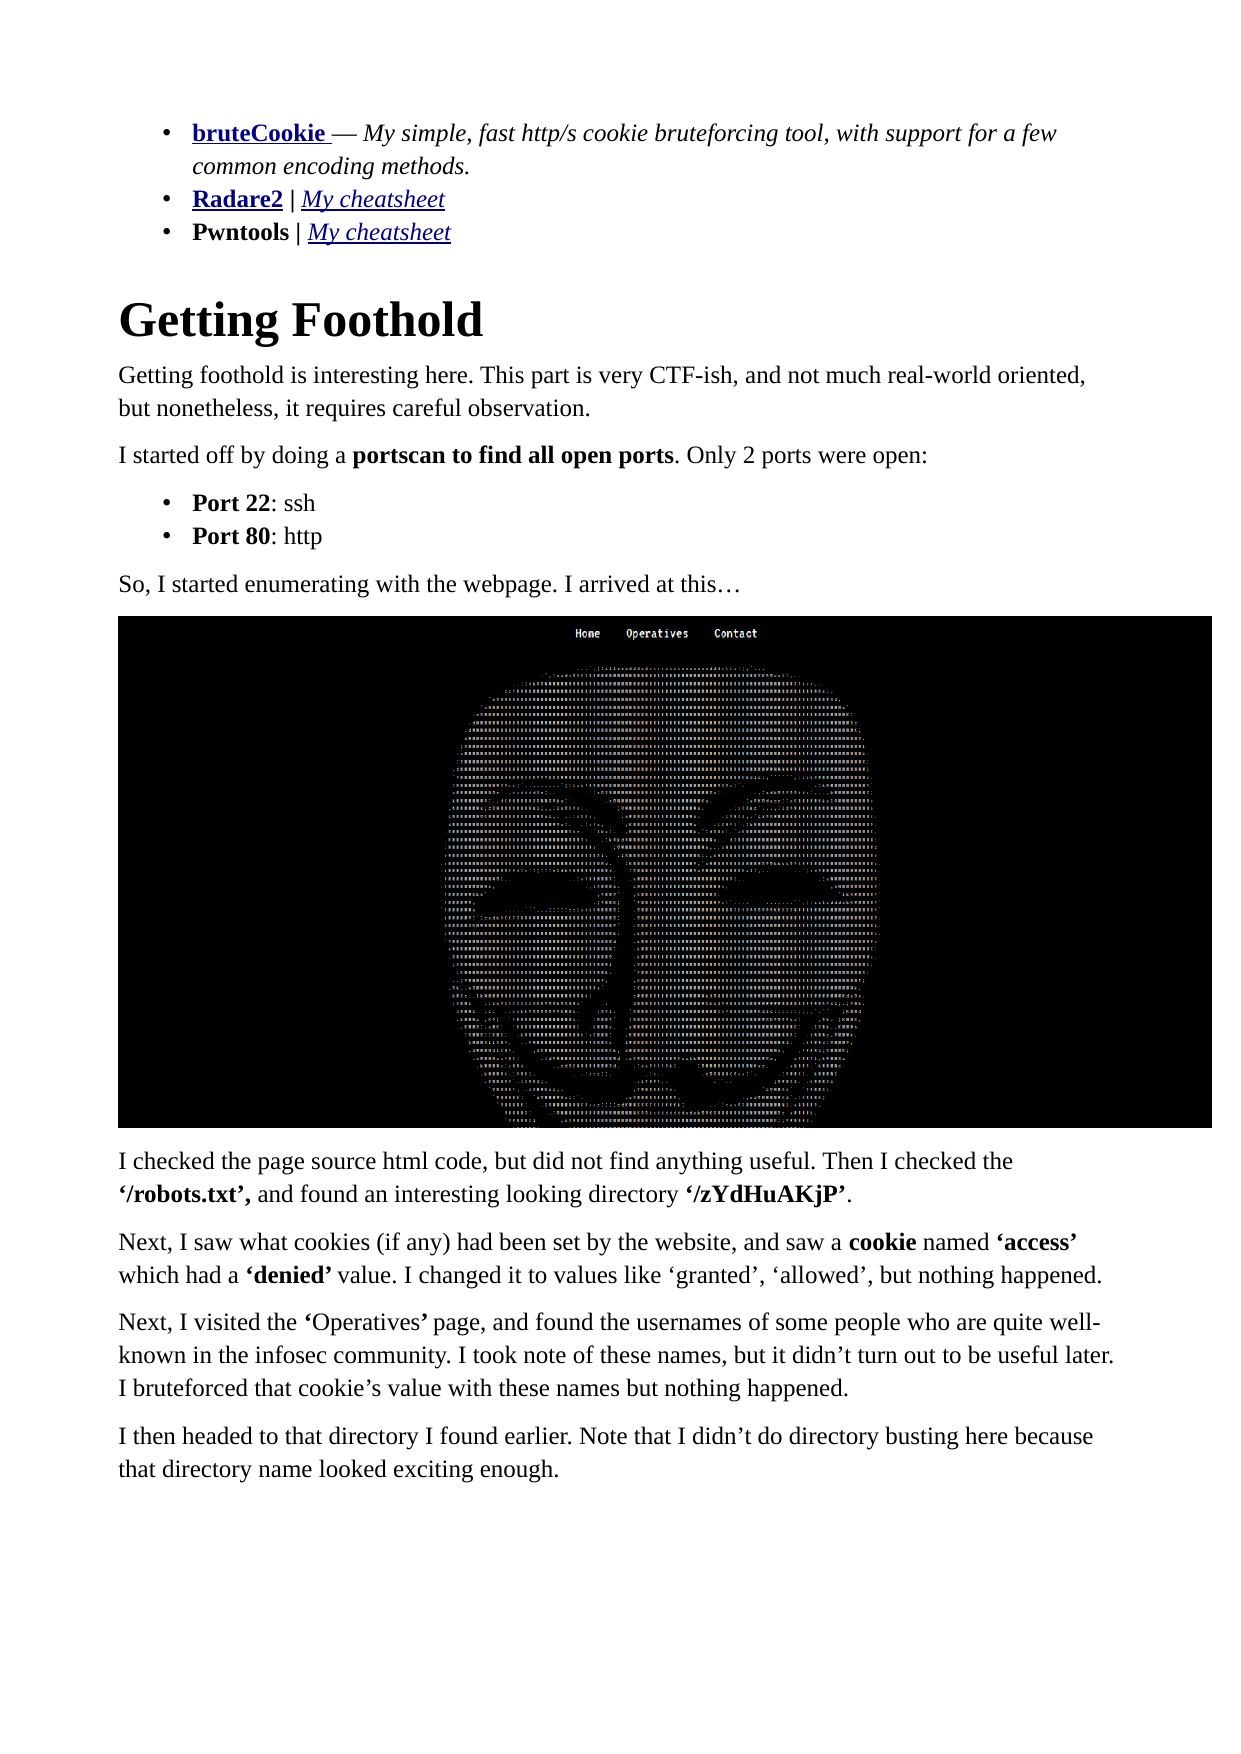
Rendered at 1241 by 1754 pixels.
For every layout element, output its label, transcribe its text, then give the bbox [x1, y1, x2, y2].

list Port 80: http [162, 521, 1122, 550]
text So, I started enumerating with the webpage. I arrived at this… [118, 569, 1122, 597]
picture [118, 616, 1212, 1128]
text Getting foothold is interesting here. This part is very CTF-ish, and not much real-world oriented, but nonetheless, it requires careful observation. [118, 360, 1122, 422]
list bruteCookie — My simple, fast http/s cookie bruteforcing tool, with support for a few common encoding methods. [162, 118, 1122, 180]
text I started off by doing a portscan to find all open ports. Only 2 ports were open: [118, 440, 1122, 469]
subtitle Getting Foothold [118, 290, 1122, 347]
text Next, I visited the ‘Operatives’ page, and found the usernames of some people who are quite well-known in the infosec community. I took note of these names, but it didn’t turn out to be useful later. I bruteforced that cookie’s value with these names but nothing happened. [118, 1307, 1122, 1402]
text Next, I saw what cookies (if any) had been set by the website, and saw a cookie named ‘access’ which had a ‘denied’ value. I changed it to values like ‘granted’, ‘allowed’, but nothing happened. [118, 1227, 1122, 1288]
list Pwntools | My cheatsheet [162, 217, 1122, 246]
text I checked the page source html code, but did not find anything useful. Then I checked the ‘/robots.txt’, and found an interesting looking directory ‘/zYdHuAKjP’. [118, 1146, 1122, 1208]
text I then headed to that directory I found earlier. Note that I didn’t do directory busting here because that directory name looked exciting enough. [118, 1421, 1122, 1483]
list Port 22: ssh [162, 488, 1122, 517]
list Radare2 | My cheatsheet [162, 184, 1122, 213]
